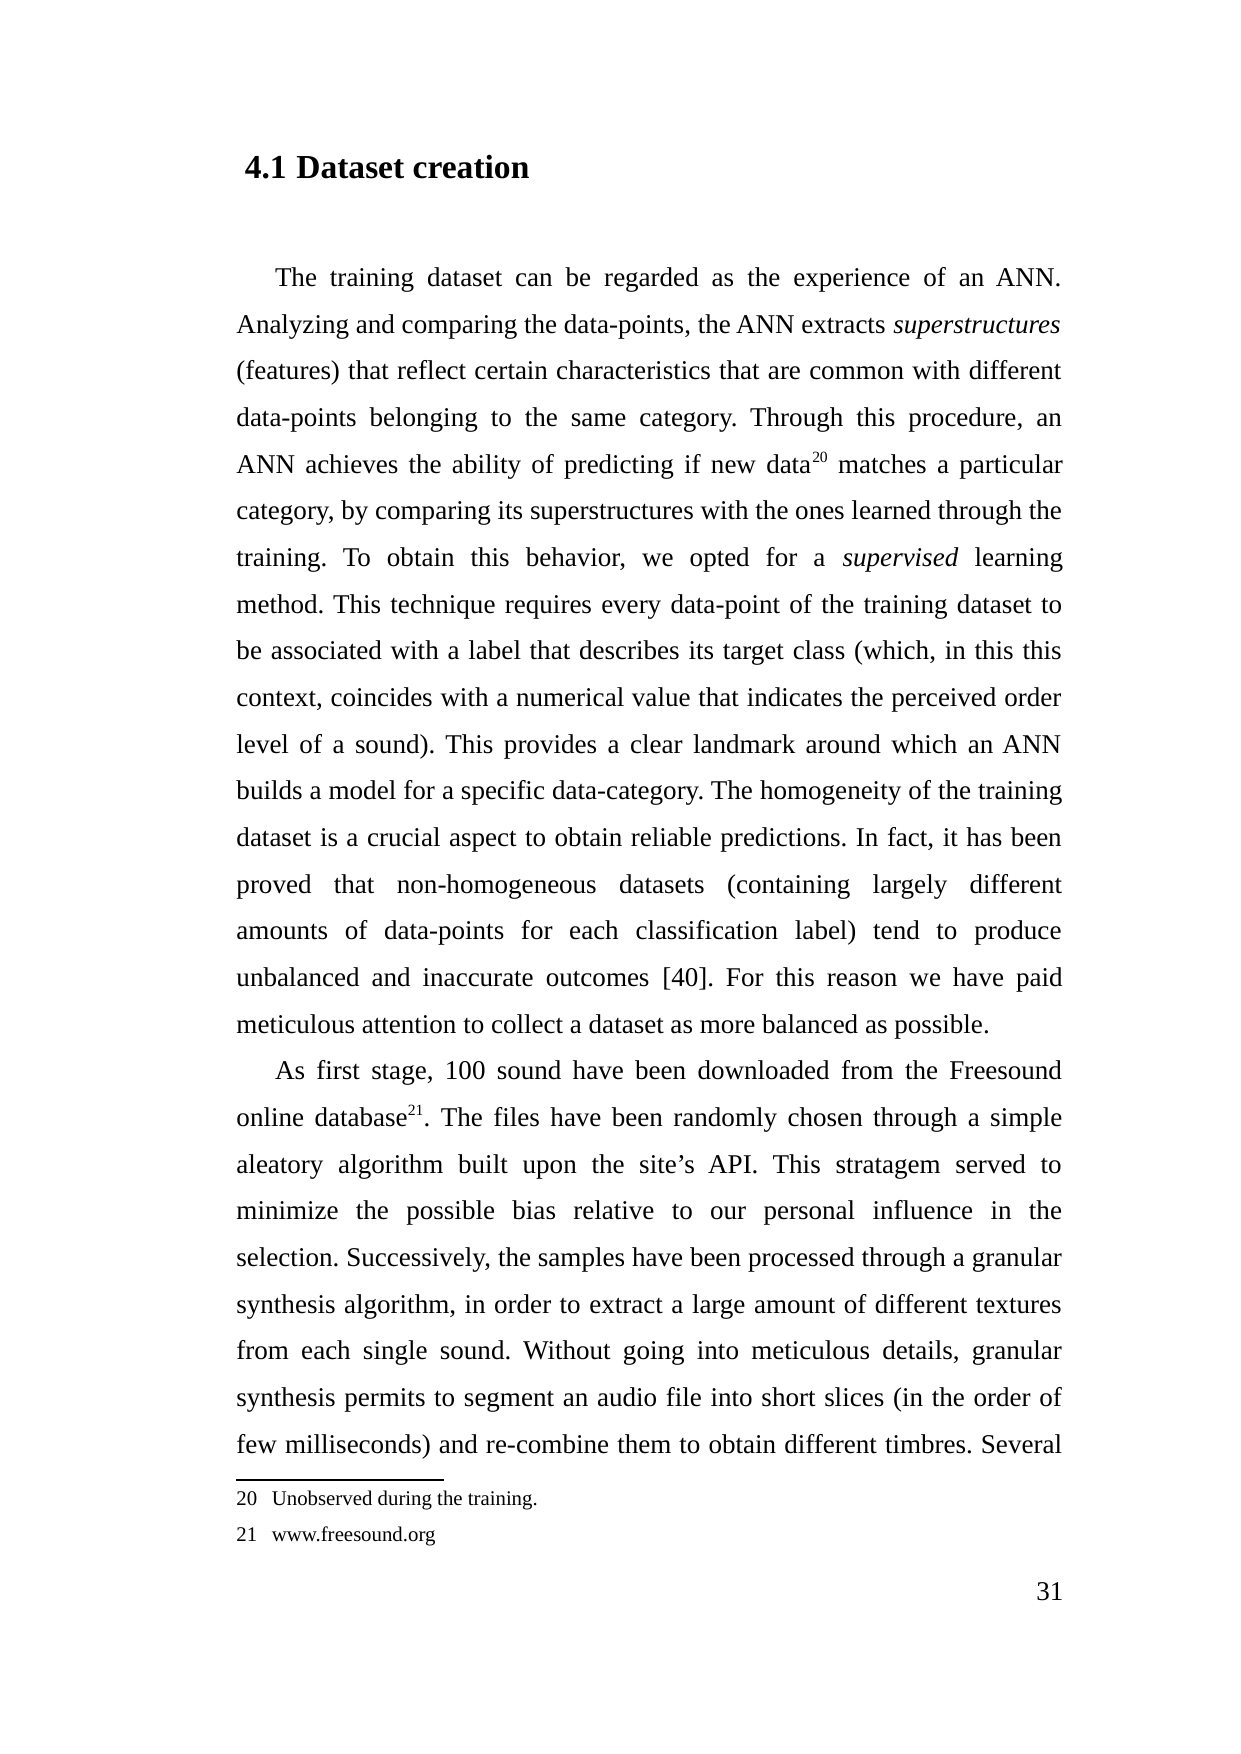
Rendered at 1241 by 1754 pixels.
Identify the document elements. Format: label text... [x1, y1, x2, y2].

text www.freesound.org [236, 1522, 1063, 1546]
subtitle Dataset creation [236, 148, 1063, 186]
text As first stage, 100 sound have been downloaded from the Freesound online database. The files have been randomly chosen through a simple aleatory algorithm built upon the site’s API. This stratagem served to minimize the possible bias relative to our personal influence in the selection. Successively, the samples have been processed through a granular synthesis algorithm, in order to extract a large amount of different textures from each single sound. Without going into meticulous details, granular synthesis permits to segment an audio file into short slices (in the order of few milliseconds) and re-combine them to obtain different timbres. Several [236, 1054, 1063, 1459]
text Unobserved during the training. [236, 1486, 1063, 1510]
text The training dataset can be regarded as the experience of an ANN. Analyzing and comparing the data-points, the ANN extracts superstructures (features) that reflect certain characteristics that are common with different data-points belonging to the same category. Through this procedure, an ANN achieves the ability of predicting if new data matches a particular category, by comparing its superstructures with the ones learned through the training. To obtain this behavior, we opted for a supervised learning method. This technique requires every data-point of the training dataset to be associated with a label that describes its target class (which, in this this context, coincides with a numerical value that indicates the perceived order level of a sound). This provides a clear landmark around which an ANN builds a model for a specific data-category. The homogeneity of the training dataset is a crucial aspect to obtain reliable predictions. In fact, it has been proved that non-homogeneous datasets (containing largely different amounts of data-points for each classification label) tend to produce unbalanced and inaccurate outcomes [40]. For this reason we have paid meticulous attention to collect a dataset as more balanced as possible. [236, 261, 1063, 1039]
